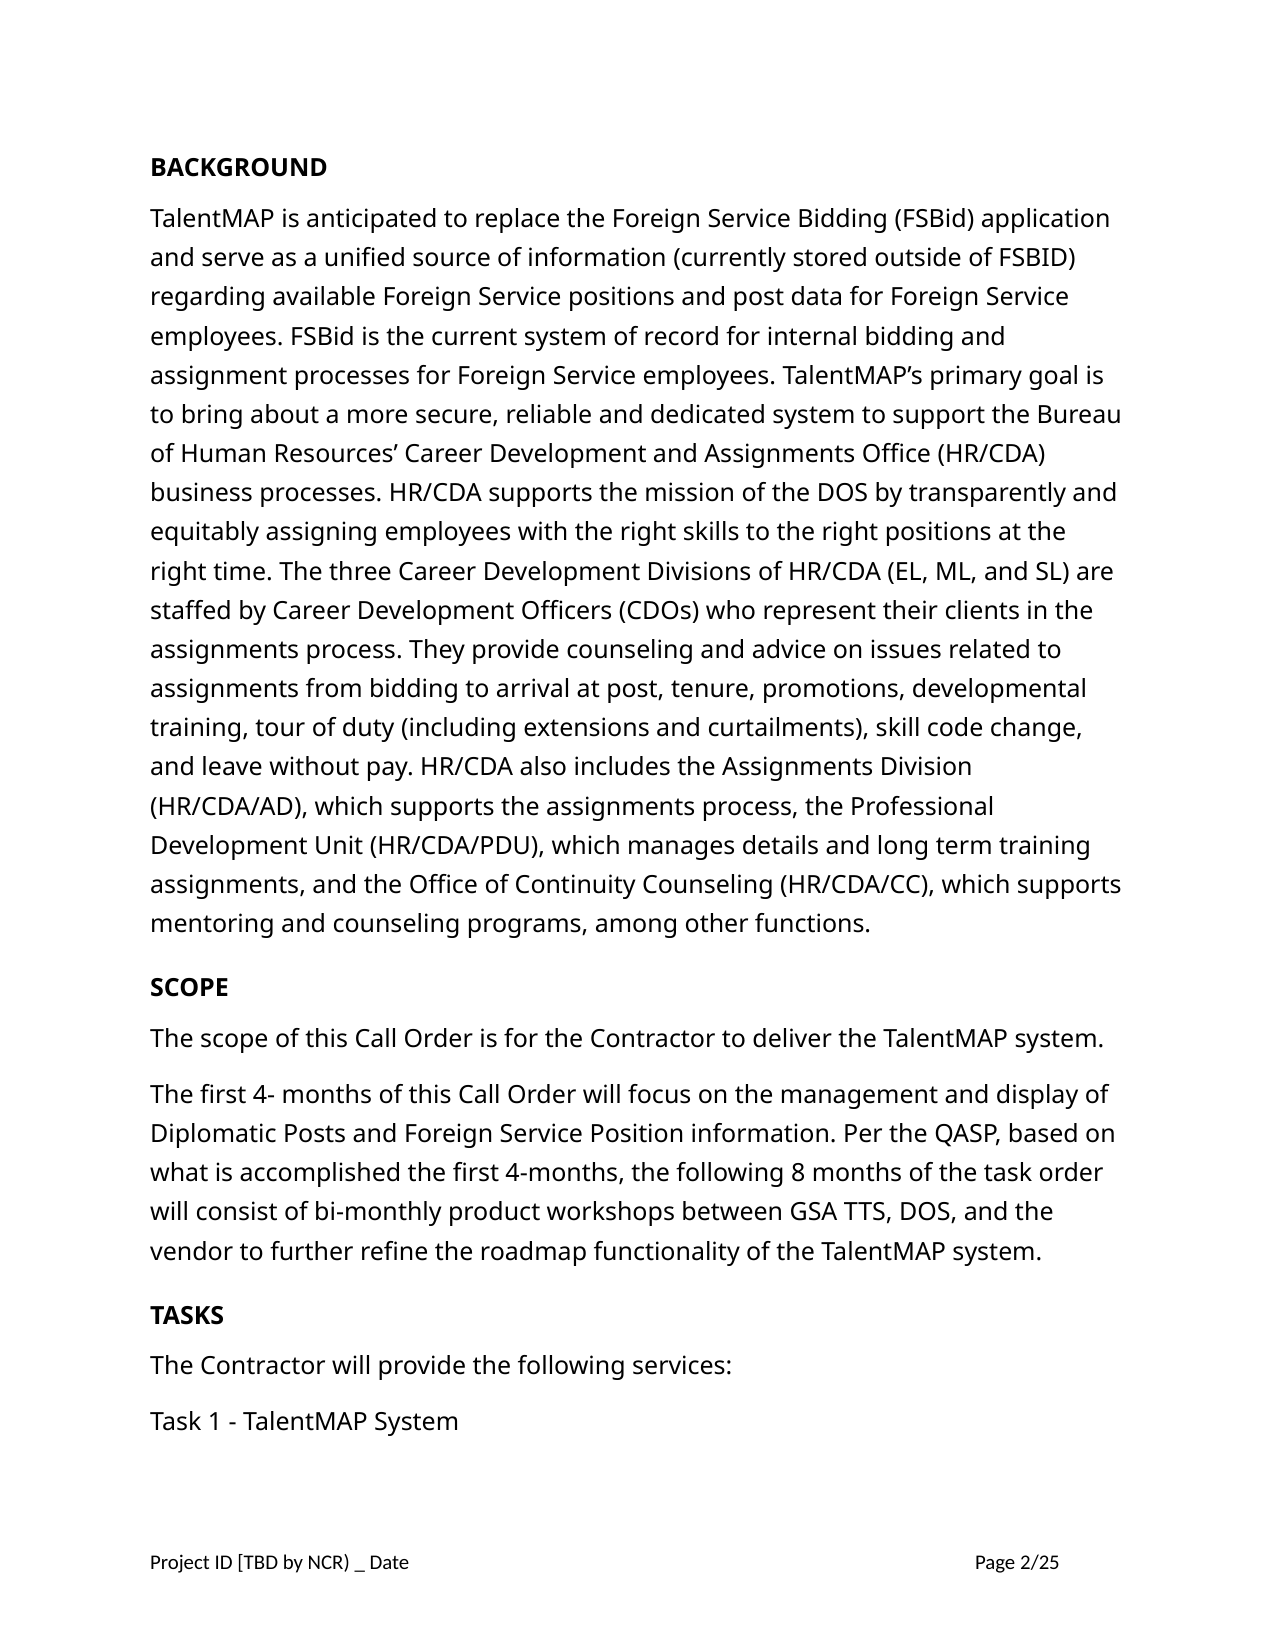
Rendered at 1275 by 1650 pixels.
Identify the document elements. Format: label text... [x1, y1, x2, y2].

text The scope of this Call Order is for the Contractor to deliver the TalentMAP system. [150, 1021, 1125, 1055]
text The first 4- months of this Call Order will focus on the management and display of Diplomatic Posts and Foreign Service Position information. Per the QASP, based on what is accomplished the first 4-months, the following 8 months of the task order will consist of bi-monthly product workshops between GSA TTS, DOS, and the vendor to further refine the roadmap functionality of the TalentMAP system. [150, 1076, 1125, 1267]
text Task 1 - TalentMAP System [150, 1404, 1125, 1438]
subtitle SCOPE [150, 970, 1125, 1004]
subtitle BACKGROUND [150, 150, 1125, 184]
subtitle TASKS [150, 1297, 1125, 1331]
text TalentMAP is anticipated to replace the Foreign Service Bidding (FSBid) application and serve as a unified source of information (currently stored outside of FSBID) regarding available Foreign Service positions and post data for Foreign Service employees. FSBid is the current system of record for internal bidding and assignment processes for Foreign Service employees. TalentMAP’s primary goal is to bring about a more secure, reliable and dedicated system to support the Bureau of Human Resources’ Career Development and Assignments Office (HR/CDA) business processes. HR/CDA supports the mission of the DOS by transparently and equitably assigning employees with the right skills to the right positions at the right time. The three Career Development Divisions of HR/CDA (EL, ML, and SL) are staffed by Career Development Officers (CDOs) who represent their clients in the assignments process. They provide counseling and advice on issues related to assignments from bidding to arrival at post, tenure, promotions, developmental training, tour of duty (including extensions and curtailments), skill code change, and leave without pay. HR/CDA also includes the Assignments Division (HR/CDA/AD), which supports the assignments process, the Professional Development Unit (HR/CDA/PDU), which manages details and long term training assignments, and the Office of Continuity Counseling (HR/CDA/CC), which supports mentoring and counseling programs, among other functions. [150, 201, 1125, 940]
text The Contractor will provide the following services: [150, 1348, 1125, 1382]
